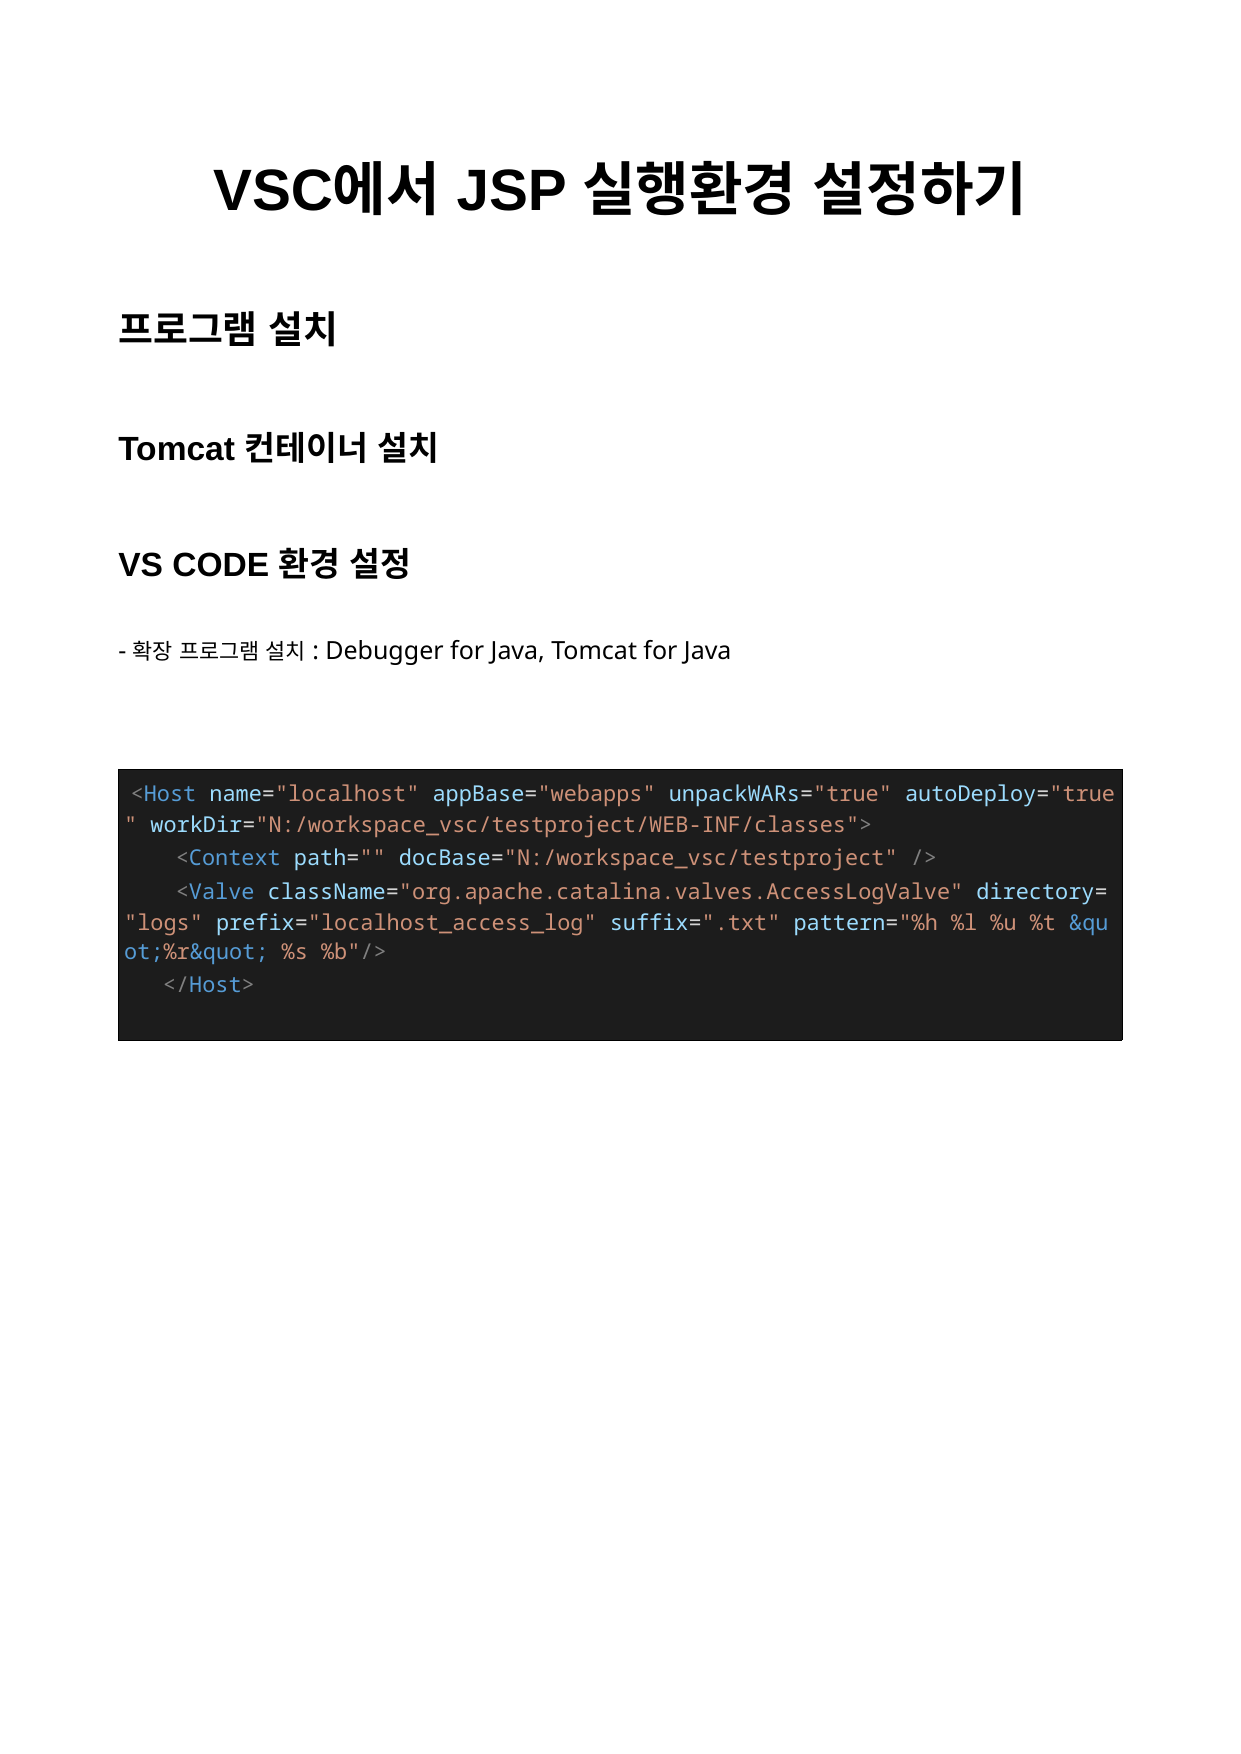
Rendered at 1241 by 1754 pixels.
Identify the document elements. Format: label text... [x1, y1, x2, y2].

text - 확장 프로그램 설치 : Debugger for Java, Tomcat for Java [118, 632, 1122, 667]
subtitle VS CODE 환경 설정 [118, 537, 1122, 586]
subtitle 프로그램 설치 [118, 299, 1122, 354]
table_header <Host name="localhost" appBase="webapps" unpackWARs="true" autoDeploy="true" workDir="N:/workspace_vsc/testproject/WEB-INF/classes"> <Context path="" docBase="N:/workspace_vsc/testproject" /> <Valve className="org.apache.catalina.valves.AccessLogValve" directory="logs" prefix="localhost_access_log" suffix=".txt" pattern="%h %l %u %t &quot;%r&quot; %s %b"/> </Host> [119, 770, 1122, 1040]
subtitle Tomcat 컨테이너 설치 [118, 421, 1122, 470]
title VSC에서 JSP 실행환경 설정하기 [118, 143, 1122, 228]
